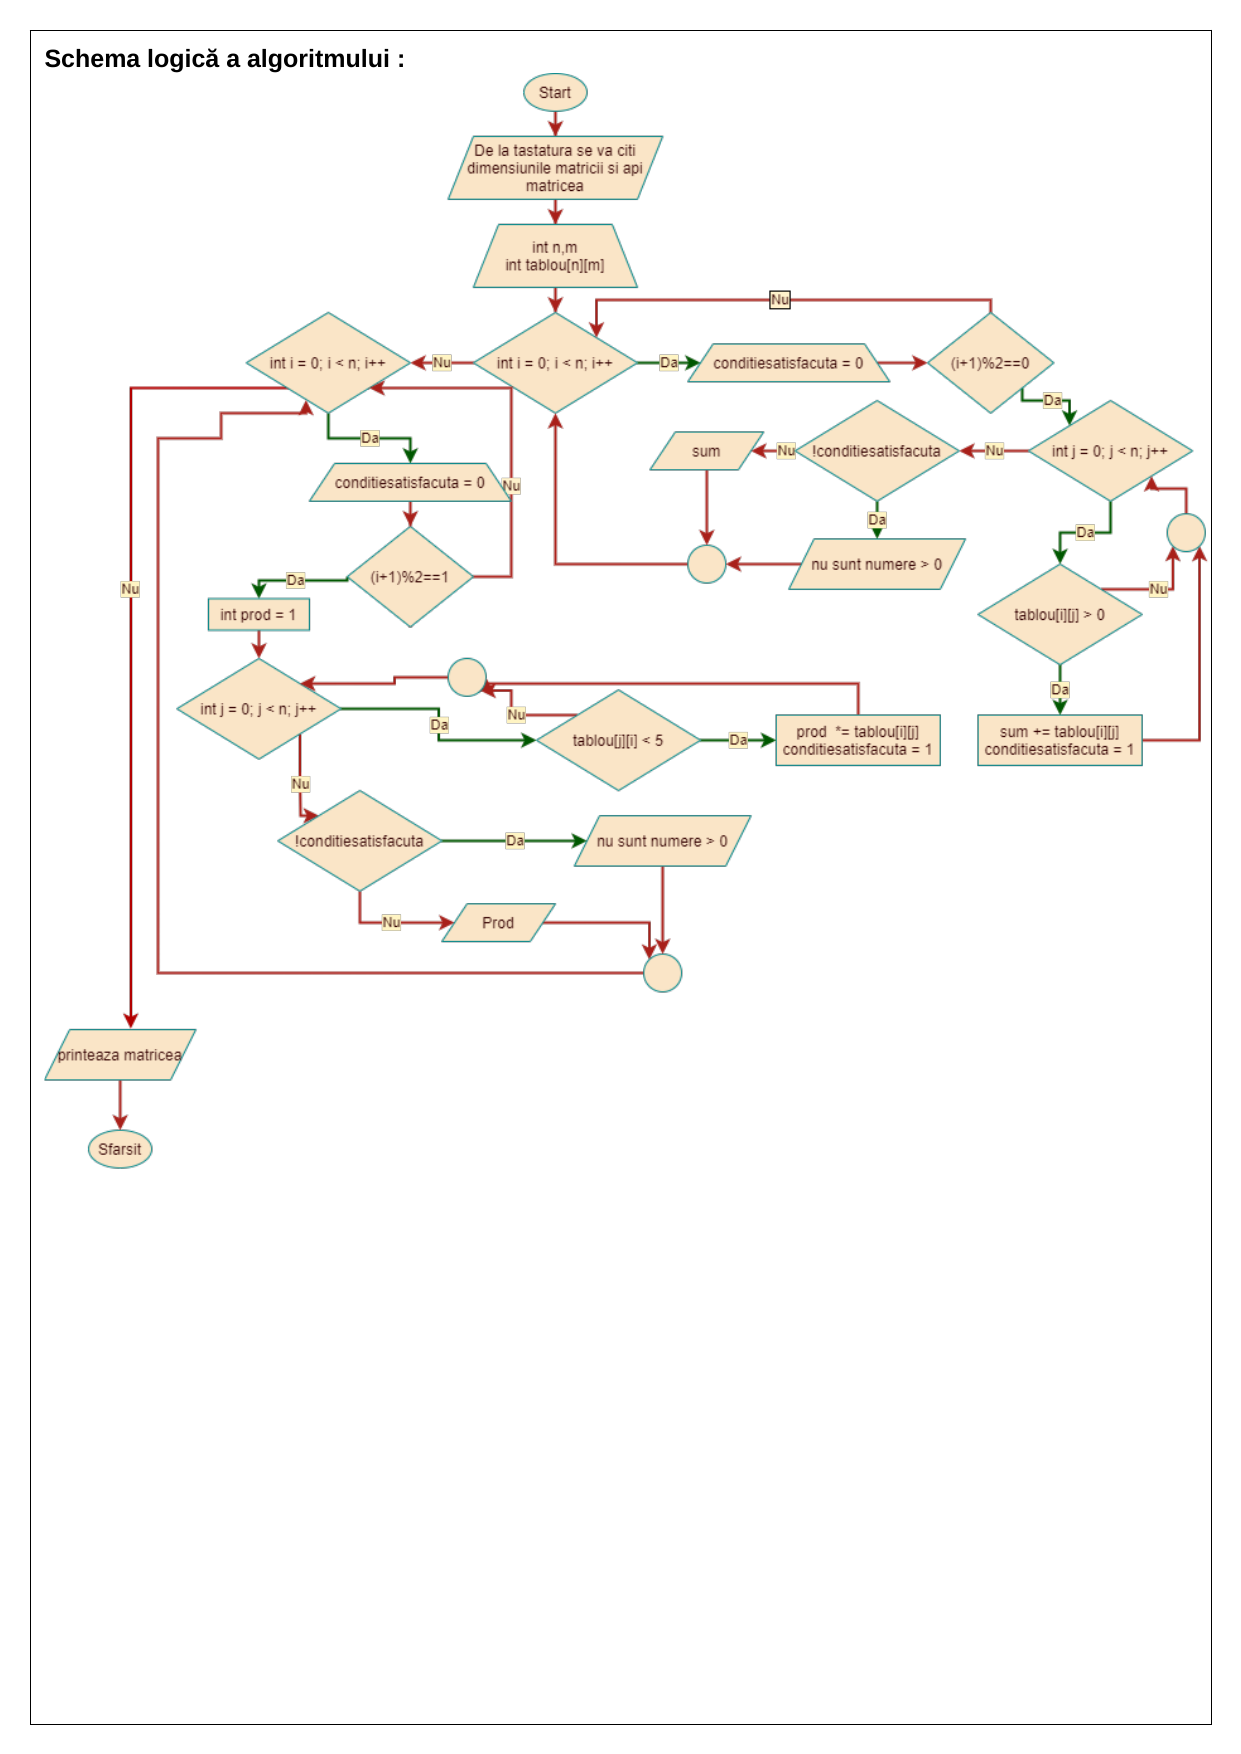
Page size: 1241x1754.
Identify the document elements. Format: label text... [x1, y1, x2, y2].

text Schema logică a algoritmului : [44, 44, 1196, 73]
picture [44, 73, 1211, 1170]
